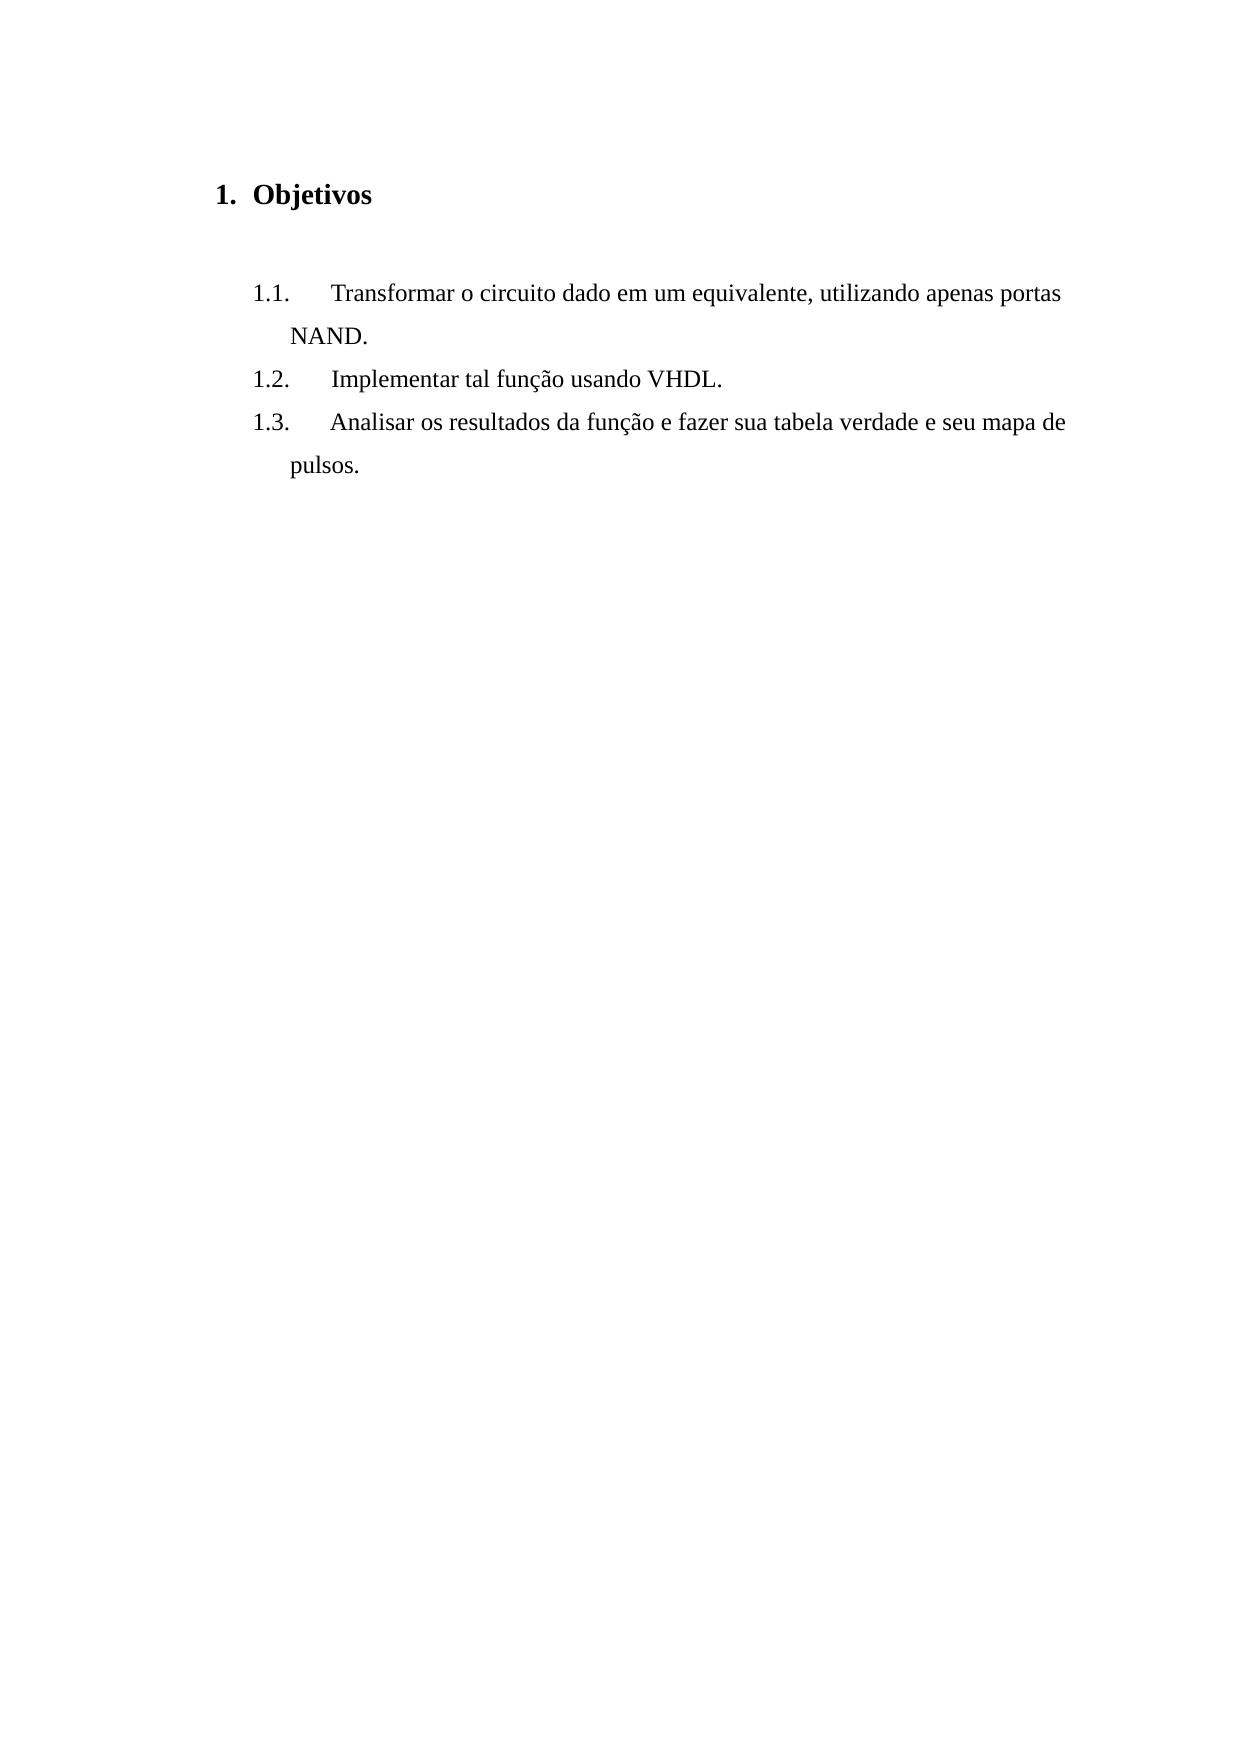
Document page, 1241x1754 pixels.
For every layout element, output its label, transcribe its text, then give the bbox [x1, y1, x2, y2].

list Analisar os resultados da função e fazer sua tabela verdade e seu mapa de pulsos. [252, 407, 1093, 479]
list Objetivos [215, 177, 1093, 211]
list Transformar o circuito dado em um equivalente, utilizando apenas portas NAND. [252, 278, 1093, 350]
list Implementar tal função usando VHDL. [252, 364, 1093, 393]
